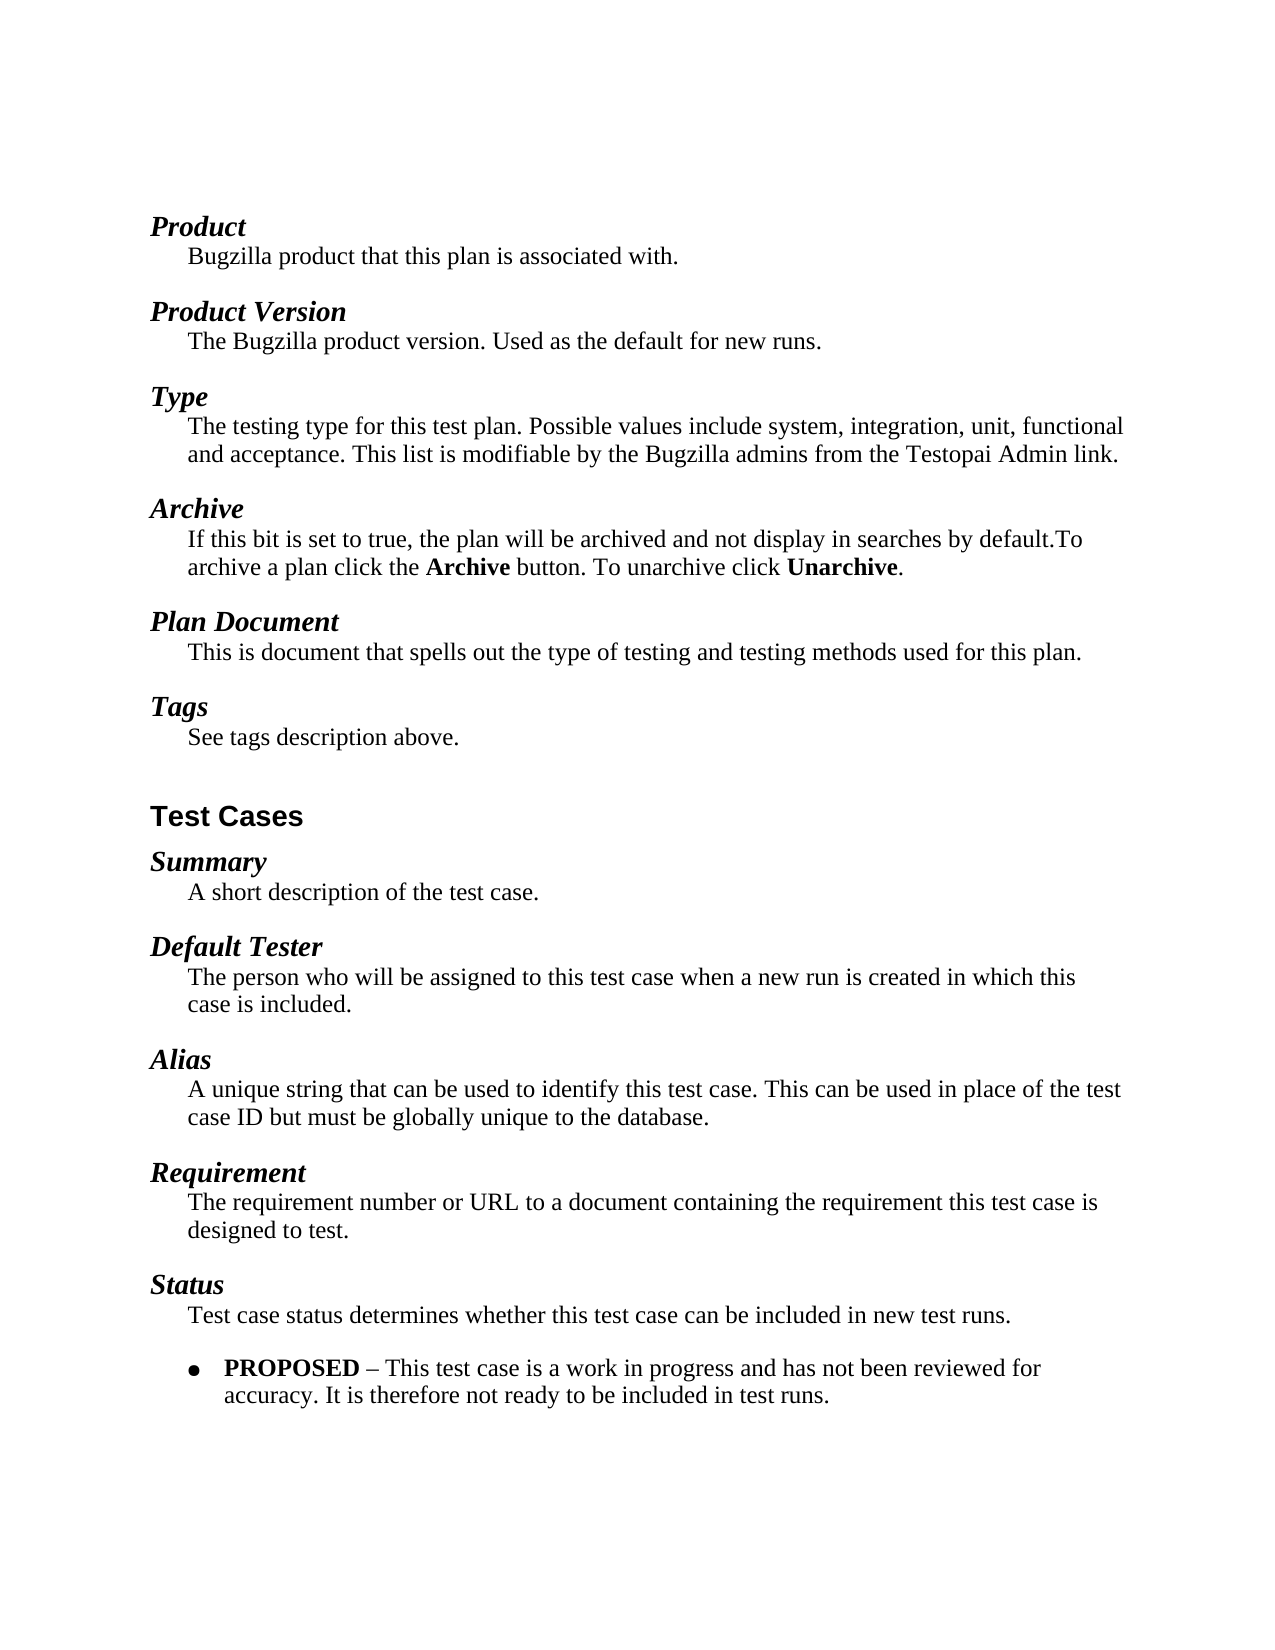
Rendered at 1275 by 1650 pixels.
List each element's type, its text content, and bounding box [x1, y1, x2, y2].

list The Bugzilla product version. Used as the default for new runs. [150, 327, 1125, 355]
text Tags [150, 690, 1125, 723]
text Requirement [150, 1156, 1125, 1188]
text Summary [150, 846, 1125, 878]
list The person who will be assigned to this test case when a new run is created in which this case is included. [150, 963, 1125, 1018]
list Bugzilla product that this plan is associated with. [150, 242, 1125, 270]
subtitle Test Cases [150, 800, 1125, 833]
list Test case status determines whether this test case can be included in new test runs. [150, 1301, 1125, 1329]
text Plan Document [150, 605, 1125, 638]
list See tags description above. [150, 723, 1125, 750]
list If this bit is set to true, the plan will be archived and not display in searches by default.To archive a plan click the Archive button. To unarchive click Unarchive. [150, 525, 1125, 580]
text Product [150, 210, 1125, 242]
list The testing type for this test plan. Possible values include system, integration, unit, functional and acceptance. This list is modifiable by the Bugzilla admins from the Testopai Admin link. [150, 412, 1125, 468]
text Product Version [150, 295, 1125, 327]
list A unique string that can be used to identify this test case. This can be used in place of the test case ID but must be globally unique to the database. [150, 1076, 1125, 1131]
list The requirement number or URL to a document containing the requirement this test case is designed to test. [150, 1188, 1125, 1244]
list This is document that spells out the type of testing and testing methods used for this plan. [150, 638, 1125, 665]
text Archive [150, 493, 1125, 525]
text Default Tester [150, 931, 1125, 963]
text Status [150, 1269, 1125, 1301]
text Alias [150, 1043, 1125, 1076]
list A short description of the test case. [150, 878, 1125, 906]
list PROPOSED – This test case is a work in progress and has not been reviewed for accuracy. It is therefore not ready to be included in test runs. [186, 1354, 1125, 1409]
text Type [150, 380, 1125, 412]
